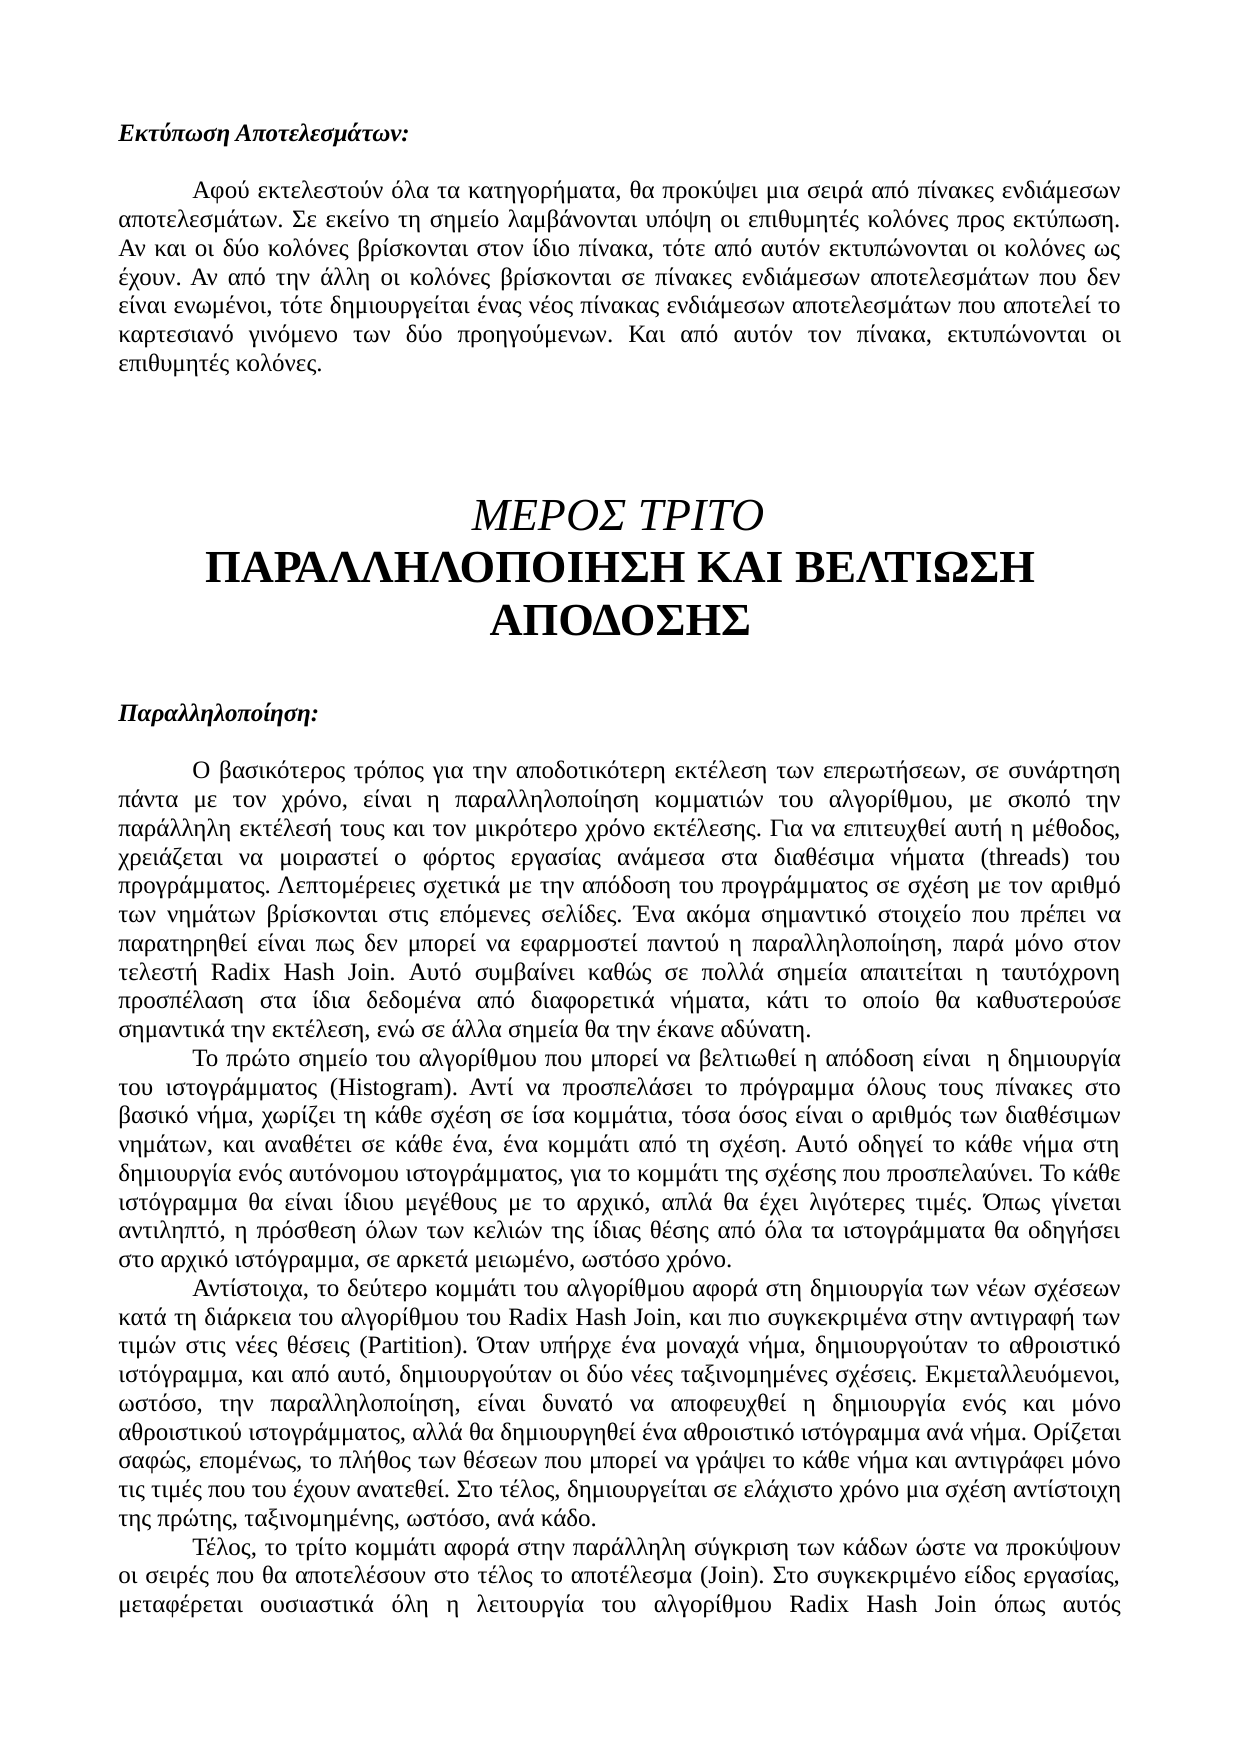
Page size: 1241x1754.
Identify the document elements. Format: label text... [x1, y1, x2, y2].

text ΠΑΡΑΛΛΗΛΟΠΟΙΗΣΗ ΚΑΙ ΒΕΛΤΙΩΣΗ ΑΠΟΔΟΣΗΣ [118, 540, 1122, 645]
text Ο βασικότερος τρόπος για την αποδοτικότερη εκτέλεση των επερωτήσεων, σε συνάρτηση πάντα με τον χρόνο, είναι η παραλληλοποίηση κομματιών του αλγορίθμου, με σκοπό την παράλληλη εκτέλεσή τους και τον μικρότερο χρόνο εκτέλεσης. Για να επιτευχθεί αυτή η μέθοδος, χρειάζεται να μοιραστεί ο φόρτος εργασίας ανάμεσα στα διαθέσιμα νήματα (threads) του προγράμματος. Λεπτομέρειες σχετικά με την απόδοση του προγράμματος σε σχέση με τον αριθμό των νημάτων βρίσκονται στις επόμενες σελίδες. Ένα ακόμα σημαντικό στοιχείο που πρέπει να παρατηρηθεί είναι πως δεν μπορεί να εφαρμοστεί παντού η παραλληλοποίηση, παρά μόνο στον τελεστή Radix Hash Join. Αυτό συμβαίνει καθώς σε πολλά σημεία απαιτείται η ταυτόχρονη προσπέλαση στα ίδια δεδομένα από διαφορετικά νήματα, κάτι το οποίο θα καθυστερούσε σημαντικά την εκτέλεση, ενώ σε άλλα σημεία θα την έκανε αδύνατη. [118, 755, 1122, 1043]
text ΜΕΡΟΣ ΤΡΙΤΟ [118, 487, 1122, 540]
text Αφού εκτελεστούν όλα τα κατηγορήματα, θα προκύψει μια σειρά από πίνακες ενδιάμεσων αποτελεσμάτων. Σε εκείνο τη σημείο λαμβάνονται υπόψη οι επιθυμητές κολόνες προς εκτύπωση. Αν και οι δύο κολόνες βρίσκονται στον ίδιο πίνακα, τότε από αυτόν εκτυπώνονται οι κολόνες ως έχουν. Αν από την άλλη οι κολόνες βρίσκονται σε πίνακες ενδιάμεσων αποτελεσμάτων που δεν είναι ενωμένοι, τότε δημιουργείται ένας νέος πίνακας ενδιάμεσων αποτελεσμάτων που αποτελεί το καρτεσιανό γινόμενο των δύο προηγούμενων. Και από αυτόν τον πίνακα, εκτυπώνονται οι επιθυμητές κολόνες. [118, 176, 1122, 377]
text Αντίστοιχα, το δεύτερο κομμάτι του αλγορίθμου αφορά στη δημιουργία των νέων σχέσεων κατά τη διάρκεια του αλγορίθμου του Radix Hash Join, και πιο συγκεκριμένα στην αντιγραφή των τιμών στις νέες θέσεις (Partition). Όταν υπήρχε ένα μοναχά νήμα, δημιουργούταν το αθροιστικό ιστόγραμμα, και από αυτό, δημιουργούταν οι δύο νέες ταξινομημένες σχέσεις. Εκμεταλλευόμενοι, ωστόσο, την παραλληλοποίηση, είναι δυνατό να αποφευχθεί η δημιουργία ενός και μόνο αθροιστικού ιστογράμματος, αλλά θα δημιουργηθεί ένα αθροιστικό ιστόγραμμα ανά νήμα. Ορίζεται σαφώς, επομένως, το πλήθος των θέσεων που μπορεί να γράψει το κάθε νήμα και αντιγράφει μόνο τις τιμές που του έχουν ανατεθεί. Στο τέλος, δημιουργείται σε ελάχιστο χρόνο μια σχέση αντίστοιχη της πρώτης, ταξινομημένης, ωστόσο, ανά κάδο. [118, 1273, 1122, 1532]
text Παραλληλοποίηση: [118, 698, 1122, 727]
text Το πρώτο σημείο του αλγορίθμου που μπορεί να βελτιωθεί η απόδοση είναι η δημιουργία του ιστογράμματος (Histogram). Αντί να προσπελάσει το πρόγραμμα όλους τους πίνακες στο βασικό νήμα, χωρίζει τη κάθε σχέση σε ίσα κομμάτια, τόσα όσος είναι ο αριθμός των διαθέσιμων νημάτων, και αναθέτει σε κάθε ένα, ένα κομμάτι από τη σχέση. Αυτό οδηγεί το κάθε νήμα στη δημιουργία ενός αυτόνομου ιστογράμματος, για το κομμάτι της σχέσης που προσπελαύνει. Το κάθε ιστόγραμμα θα είναι ίδιου μεγέθους με το αρχικό, απλά θα έχει λιγότερες τιμές. Όπως γίνεται αντιληπτό, η πρόσθεση όλων των κελιών της ίδιας θέσης από όλα τα ιστογράμματα θα οδηγήσει στο αρχικό ιστόγραμμα, σε αρκετά μειωμένο, ωστόσο χρόνο. [118, 1043, 1122, 1273]
text Τέλος, το τρίτο κομμάτι αφορά στην παράλληλη σύγκριση των κάδων ώστε να προκύψουν οι σειρές που θα αποτελέσουν στο τέλος το αποτέλεσμα (Join). Στο συγκεκριμένο είδος εργασίας, μεταφέρεται ουσιαστικά όλη η λειτουργία του αλγορίθμου Radix Hash Join όπως αυτός [118, 1532, 1122, 1618]
text Εκτύπωση Αποτελεσμάτων: [118, 118, 1122, 147]
